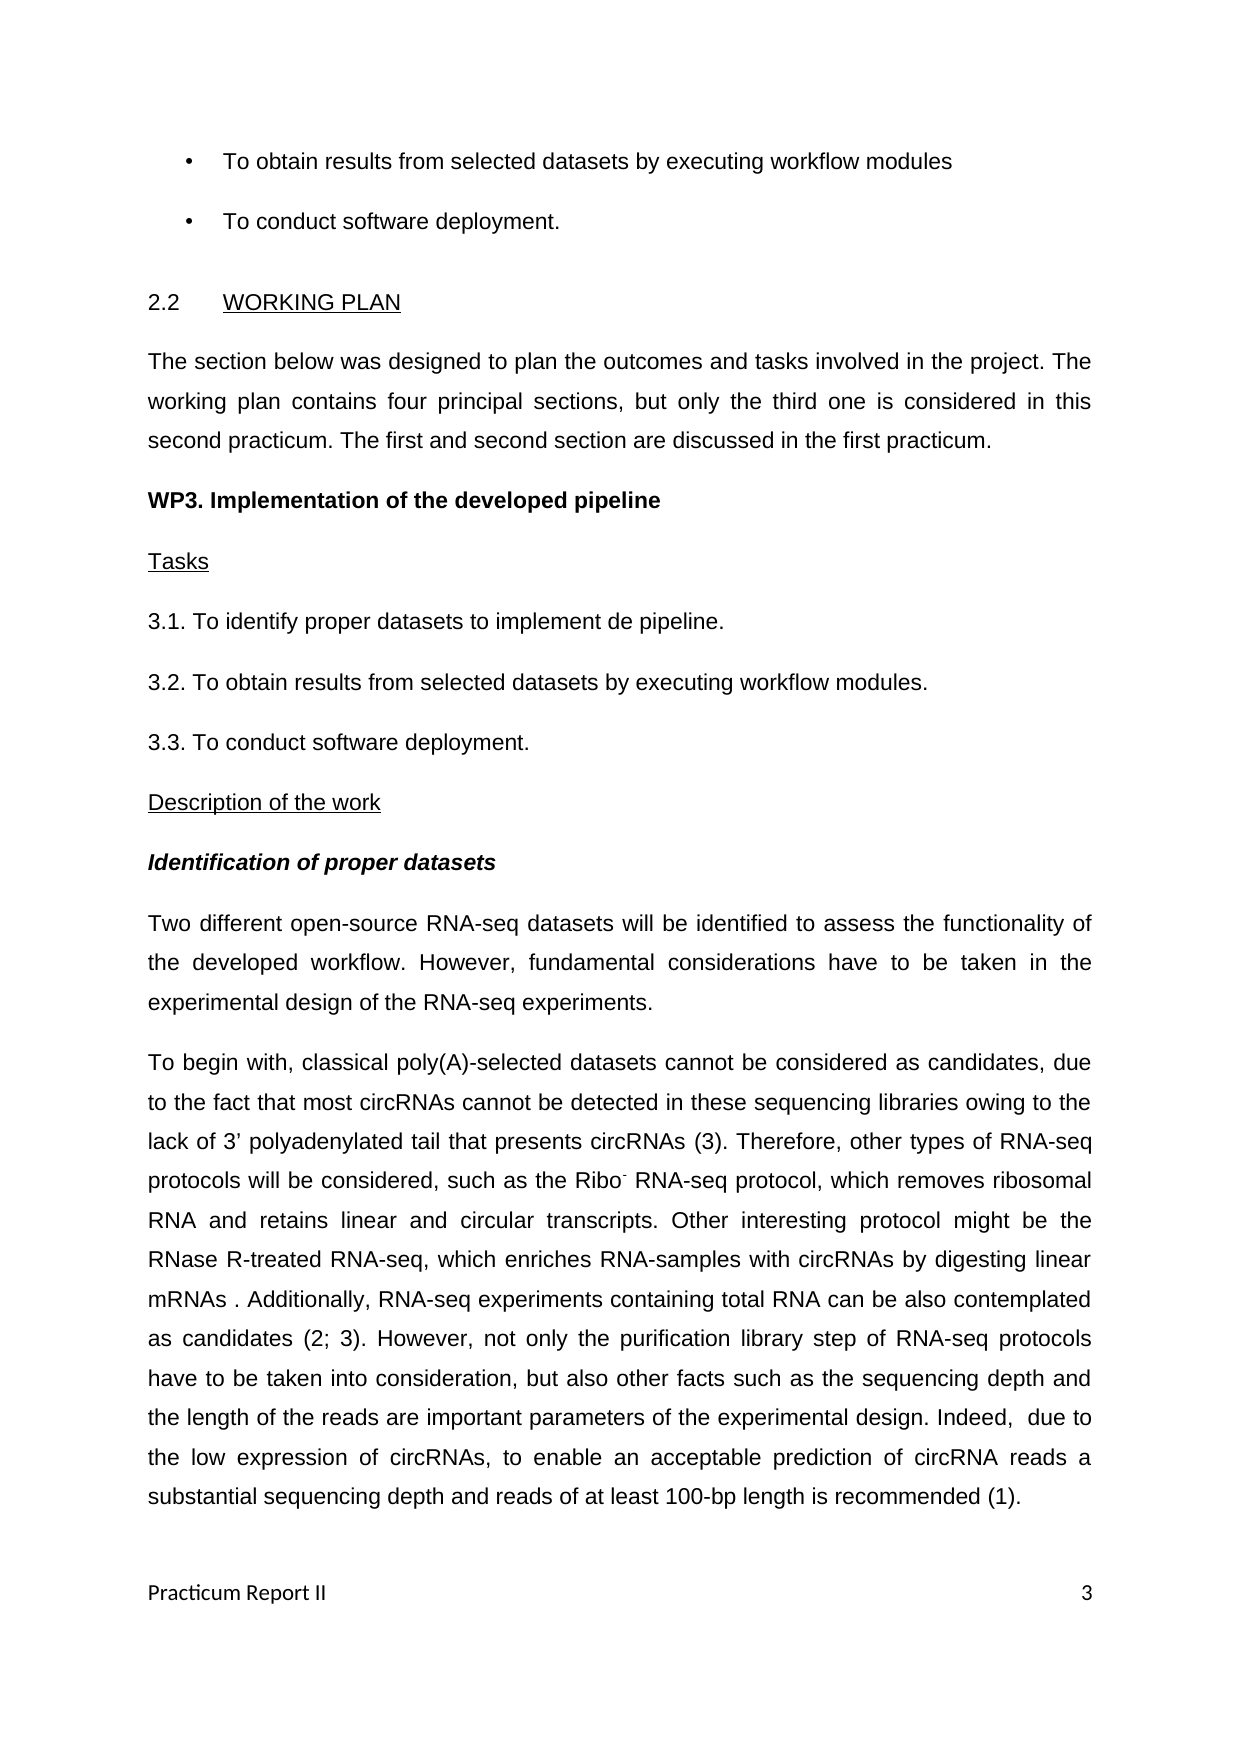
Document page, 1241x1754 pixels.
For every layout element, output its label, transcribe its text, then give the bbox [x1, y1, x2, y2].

text Description of the work [148, 789, 1093, 815]
text WP3. Implementation of the developed pipeline [148, 487, 1093, 514]
subtitle WORKING PLAN [148, 289, 1093, 315]
list To obtain results from selected datasets by executing workflow modules [185, 148, 1093, 174]
text Identification of proper datasets [148, 849, 1093, 876]
text Tasks [148, 548, 1093, 574]
list To conduct software deployment. [185, 208, 1093, 234]
text 3.1. To identify proper datasets to implement de pipeline. [148, 608, 1093, 634]
text 3.3. To conduct software deployment. [148, 729, 1093, 755]
text To begin with, classical poly(A)-selected datasets cannot be considered as candidates, due to the fact that most circRNAs cannot be detected in these sequencing libraries owing to the lack of 3’ polyadenylated tail that presents circRNAs (3)⁠. Therefore, other types of RNA-seq protocols will be considered, such as the Ribo- RNA-seq protocol, which removes ribosomal RNA and retains linear and circular transcripts. Other interesting protocol might be the RNase R-treated RNA-seq, which enriches RNA-samples with circRNAs by digesting linear mRNAs . Additionally, RNA-seq experiments containing total RNA can be also contemplated as candidates (2; 3)⁠. However, not only the purification library step of RNA-seq protocols have to be taken into consideration, but also other facts such as the sequencing depth and the length of the reads are important parameters of the experimental design. Indeed, due to the low expression of circRNAs, to enable an acceptable prediction of circRNA reads a substantial sequencing depth and reads of at least 100-bp length is recommended (1)⁠. [148, 1049, 1093, 1509]
text 3.2. To obtain results from selected datasets by executing workflow modules. [148, 668, 1093, 695]
text Two different open-source RNA-seq datasets will be identified to assess the functionality of the developed workflow. However, fundamental considerations have to be taken in the experimental design of the RNA-seq experiments. [148, 910, 1093, 1015]
text The section below was designed to plan the outcomes and tasks involved in the project. The working plan contains four principal sections, but only the third one is considered in this second practicum. The first and second section are discussed in the first practicum. [148, 348, 1093, 453]
